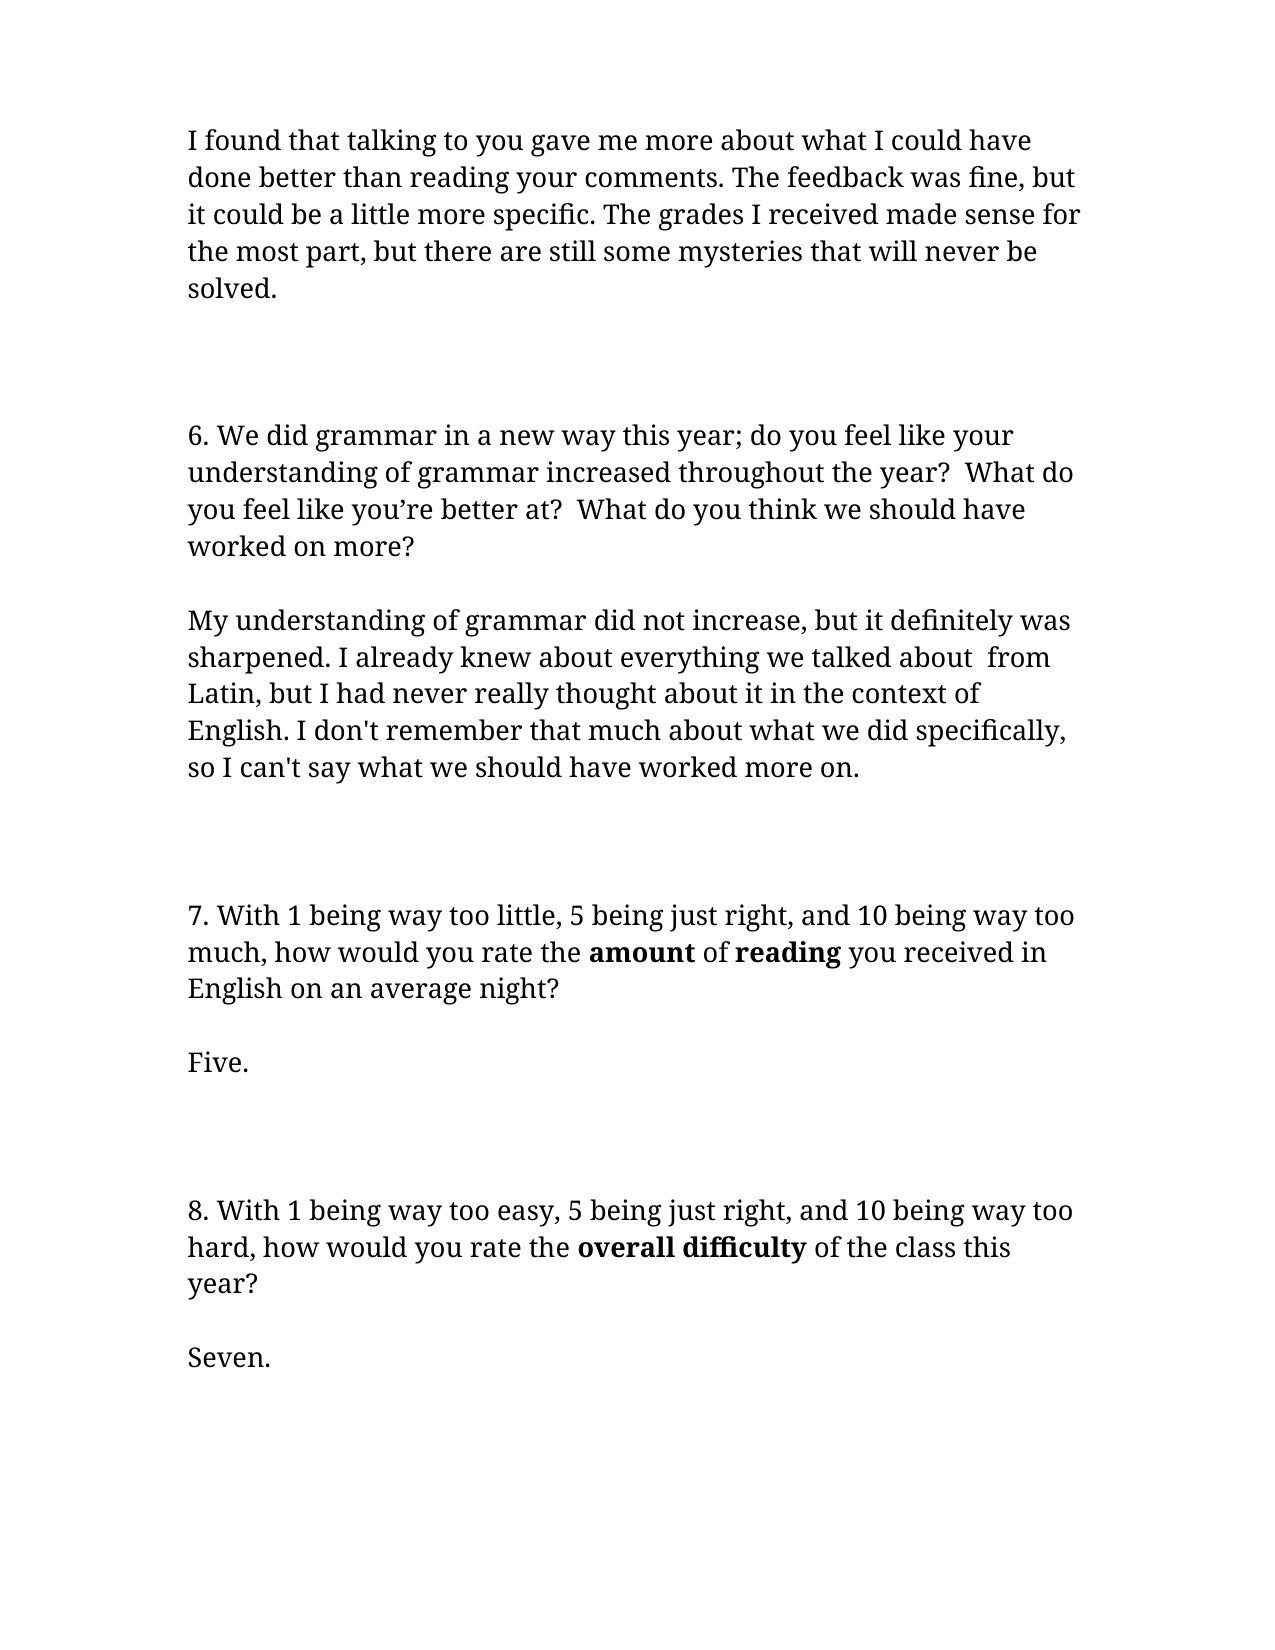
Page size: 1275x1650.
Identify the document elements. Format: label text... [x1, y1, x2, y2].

text 6. We did grammar in a new way this year; do you feel like your understanding of grammar increased throughout the year? What do you feel like you’re better at? What do you think we should have worked on more? [187, 417, 1087, 564]
text 7. With 1 being way too little, 5 being just right, and 10 being way too much, how would you rate the amount of reading you received in English on an average night? [187, 896, 1087, 1007]
text My understanding of grammar did not increase, but it definitely was sharpened. I already knew about everything we talked about from Latin, but I had never really thought about it in the context of English. I don't remember that much about what we did specifically, so I can't say what we should have worked more on. [187, 601, 1087, 786]
text 8. With 1 being way too easy, 5 being just right, and 10 being way too hard, how would you rate the overall difficulty of the class this year? [187, 1191, 1087, 1302]
text I found that talking to you gave me more about what I could have done better than reading your comments. The feedback was fine, but it could be a little more specific. The grades I received made sense for the most part, but there are still some mysteries that will never be solved. [187, 122, 1087, 306]
text Five. [187, 1044, 1087, 1081]
text Seven. [187, 1339, 1087, 1376]
